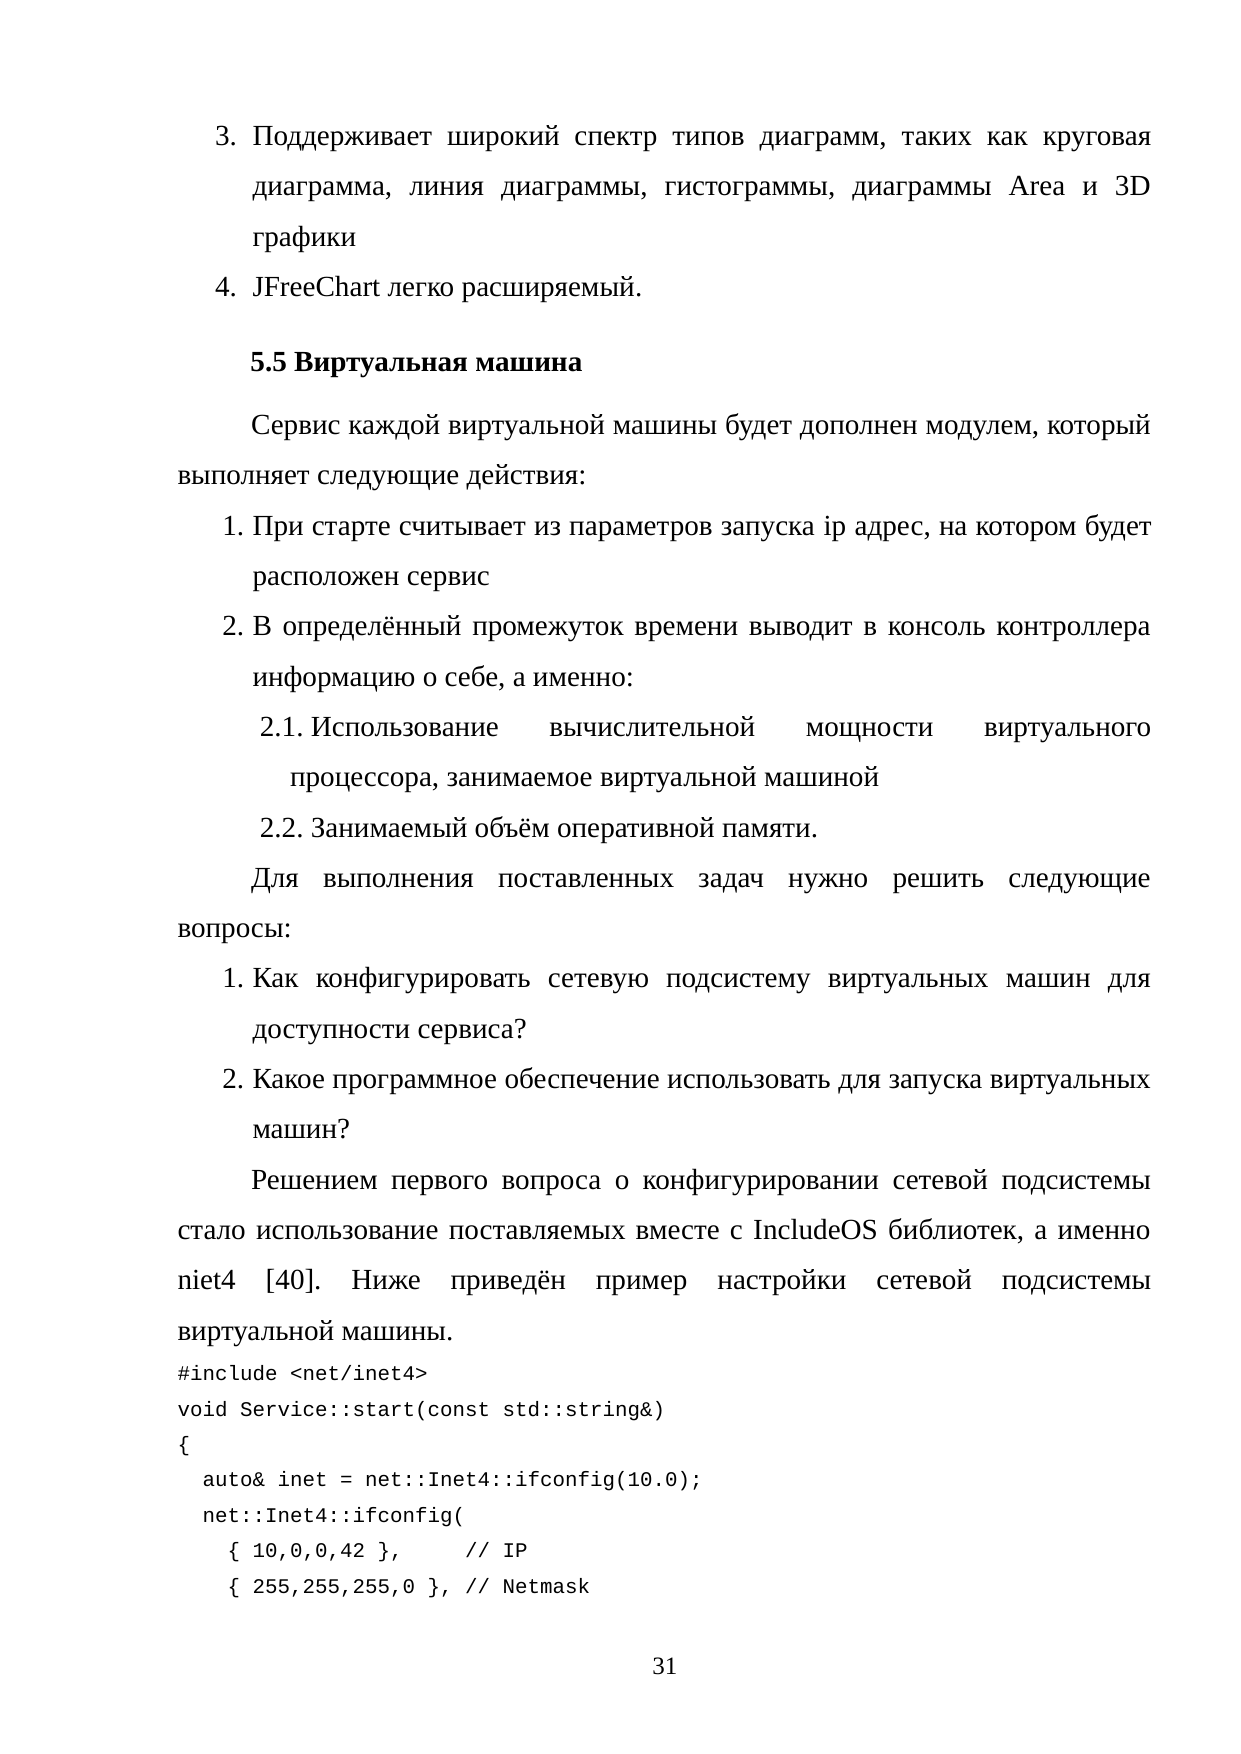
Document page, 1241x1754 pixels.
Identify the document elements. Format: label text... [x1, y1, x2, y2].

list Использование вычислительной мощности виртуального процессора, занимаемое виртуальной машиной [252, 709, 1152, 793]
text auto& inet = net::Inet4::ifconfig(10.0); [177, 1469, 1152, 1493]
text Для выполнения поставленных задач нужно решить следующие вопросы: [177, 860, 1152, 944]
list При старте считывает из параметров запуска ip адрес, на котором будет расположен сервис [215, 508, 1152, 592]
subtitle 5.5 Виртуальная машина [177, 344, 1152, 378]
list Какое программное обеспечение использовать для запуска виртуальных машин? [215, 1061, 1152, 1145]
text net::Inet4::ifconfig( [177, 1505, 1152, 1528]
list JFreeChart легко расширяемый. [215, 269, 1152, 303]
list В определённый промежуток времени выводит в консоль контроллера информацию о себе, а именно: [215, 608, 1152, 692]
text { 255,255,255,0 }, // Netmask [177, 1576, 1152, 1599]
text { 10,0,0,42 }, // IP [177, 1540, 1152, 1564]
list Как конфигурировать сетевую подсистему виртуальных машин для доступности сервиса? [215, 961, 1152, 1044]
list Занимаемый объём оперативной памяти. [252, 810, 1152, 843]
list Поддерживает широкий спектр типов диаграмм, таких как круговая диаграмма, линия диаграммы, гистограммы, диаграммы Area и 3D графики [215, 118, 1152, 252]
text Решением первого вопроса о конфигурировании сетевой подсистемы стало использование поставляемых вместе с IncludeOS библиотек, а именно niet4 [40]. Ниже приведён пример настройки сетевой подсистемы виртуальной машины. [177, 1162, 1152, 1346]
text Сервис каждой виртуальной машины будет дополнен модулем, который выполняет следующие действия: [177, 407, 1152, 491]
text void Service::start(const std::string&) [177, 1398, 1152, 1422]
text #include <net/inet4> [177, 1363, 1152, 1387]
text { [177, 1434, 1152, 1458]
